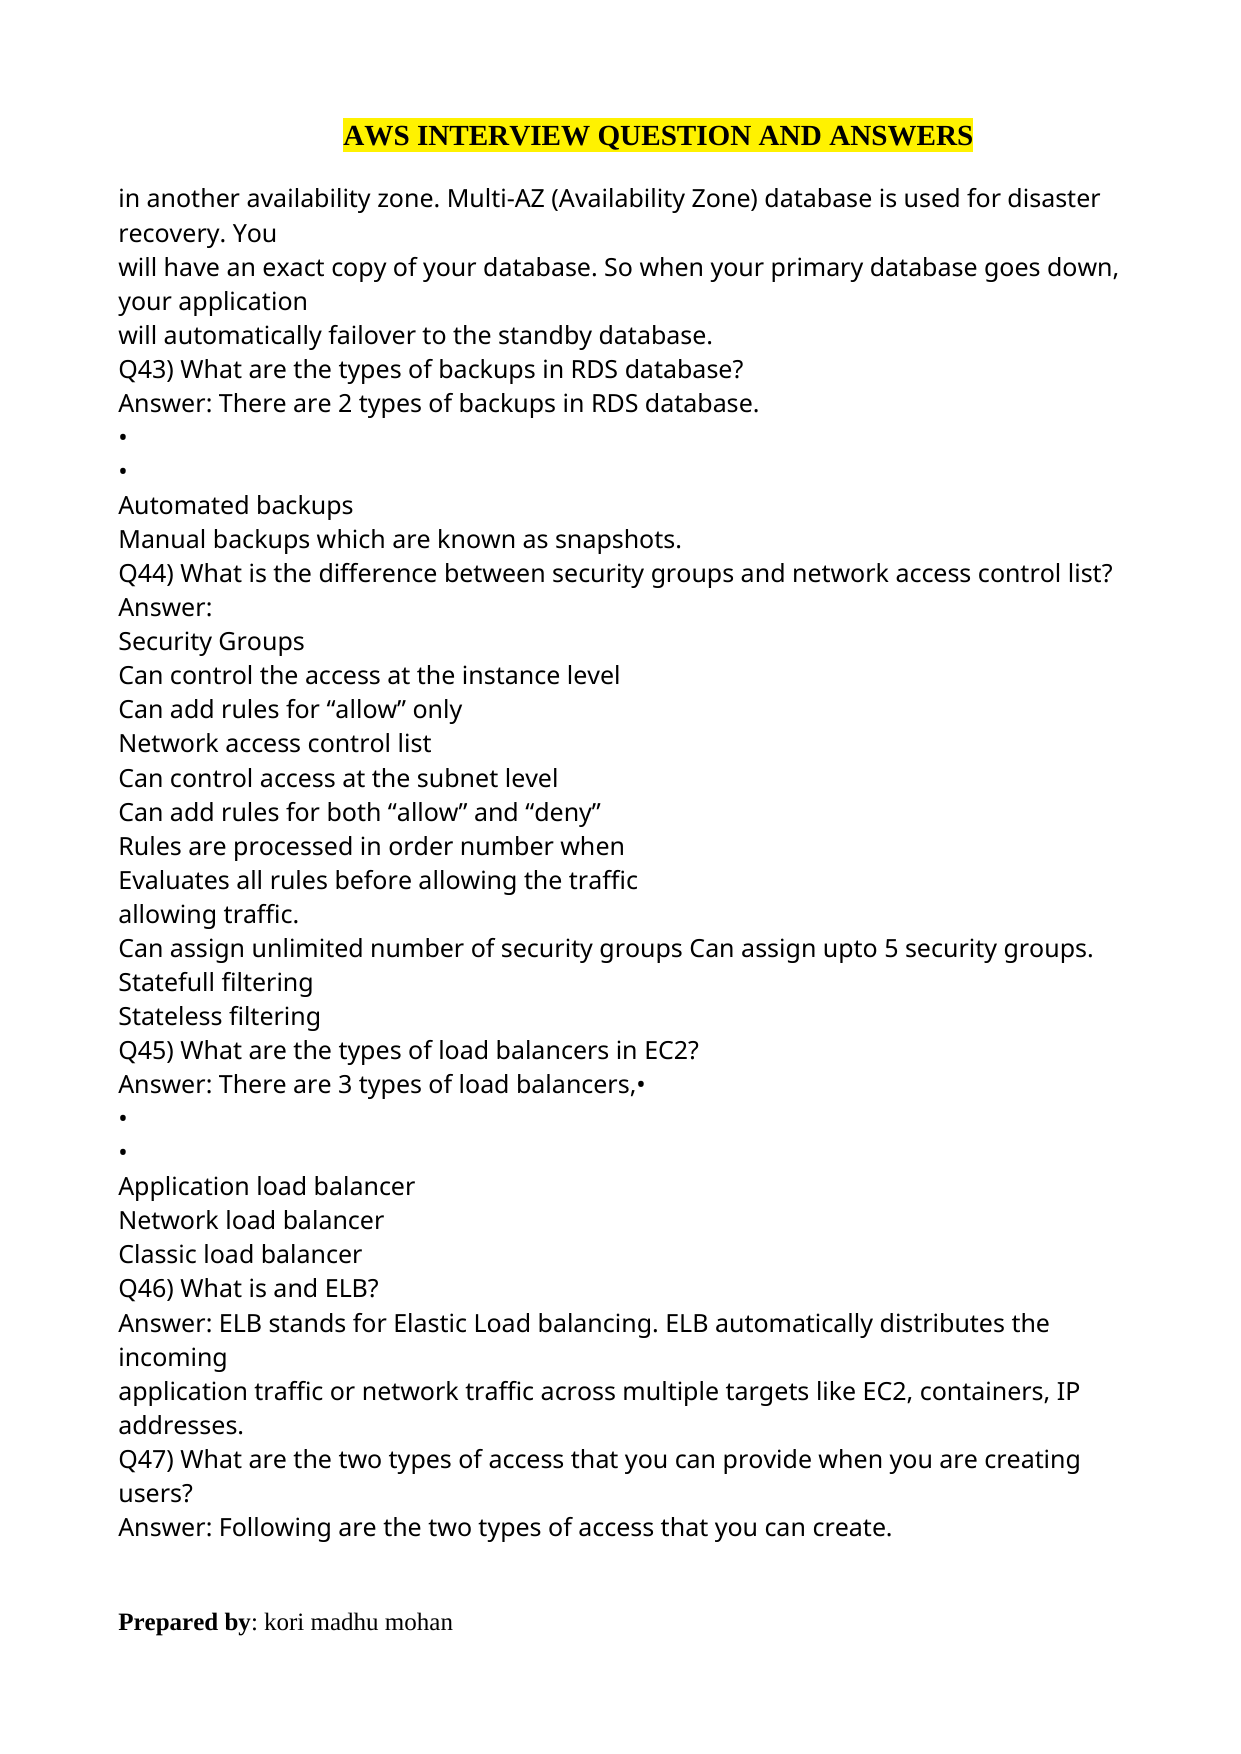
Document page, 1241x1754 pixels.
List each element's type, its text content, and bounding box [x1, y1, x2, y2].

text Application load balancer [118, 1169, 1122, 1203]
text Can assign unlimited number of security groups Can assign upto 5 security groups. [118, 931, 1122, 964]
text Can control the access at the instance level [118, 658, 1122, 692]
text Network access control list [118, 726, 1122, 760]
text • [118, 419, 1122, 454]
text Answer: There are 3 types of load balancers,• [118, 1067, 1122, 1101]
text Evaluates all rules before allowing the traffic [118, 862, 1122, 896]
text • [118, 454, 1122, 488]
text allowing traffic. [118, 896, 1122, 931]
text Q45) What are the types of load balancers in EC2? [118, 1033, 1122, 1067]
text Q43) What are the types of backups in RDS database? [118, 351, 1122, 386]
text Stateless filtering [118, 999, 1122, 1033]
text Answer: There are 2 types of backups in RDS database. [118, 386, 1122, 419]
text Classic load balancer [118, 1237, 1122, 1271]
text • [118, 1101, 1122, 1135]
text Automated backups [118, 488, 1122, 522]
text Network load balancer [118, 1203, 1122, 1237]
text Q44) What is the difference between security groups and network access control list? [118, 556, 1122, 590]
text Answer: Following are the two types of access that you can create. [118, 1509, 1122, 1544]
text • [118, 1135, 1122, 1169]
text Answer: [118, 590, 1122, 624]
text Can add rules for “allow” only [118, 692, 1122, 726]
text application traffic or network traffic across multiple targets like EC2, containers, IP addresses. [118, 1373, 1122, 1441]
text Statefull filtering [118, 964, 1122, 999]
text Can add rules for both “allow” and “deny” [118, 794, 1122, 828]
text Security Groups [118, 624, 1122, 658]
text will automatically failover to the standby database. [118, 317, 1122, 351]
text Rules are processed in order number when [118, 828, 1122, 862]
text Q47) What are the two types of access that you can provide when you are creating users? [118, 1441, 1122, 1509]
text in another availability zone. Multi-AZ (Availability Zone) database is used for disaster recovery. You [118, 181, 1122, 249]
text Answer: ELB stands for Elastic Load balancing. ELB automatically distributes the incoming [118, 1305, 1122, 1373]
text Manual backups which are known as snapshots. [118, 522, 1122, 556]
text will have an exact copy of your database. So when your primary database goes down, your application [118, 249, 1122, 317]
text Can control access at the subnet level [118, 760, 1122, 794]
text Q46) What is and ELB? [118, 1271, 1122, 1305]
